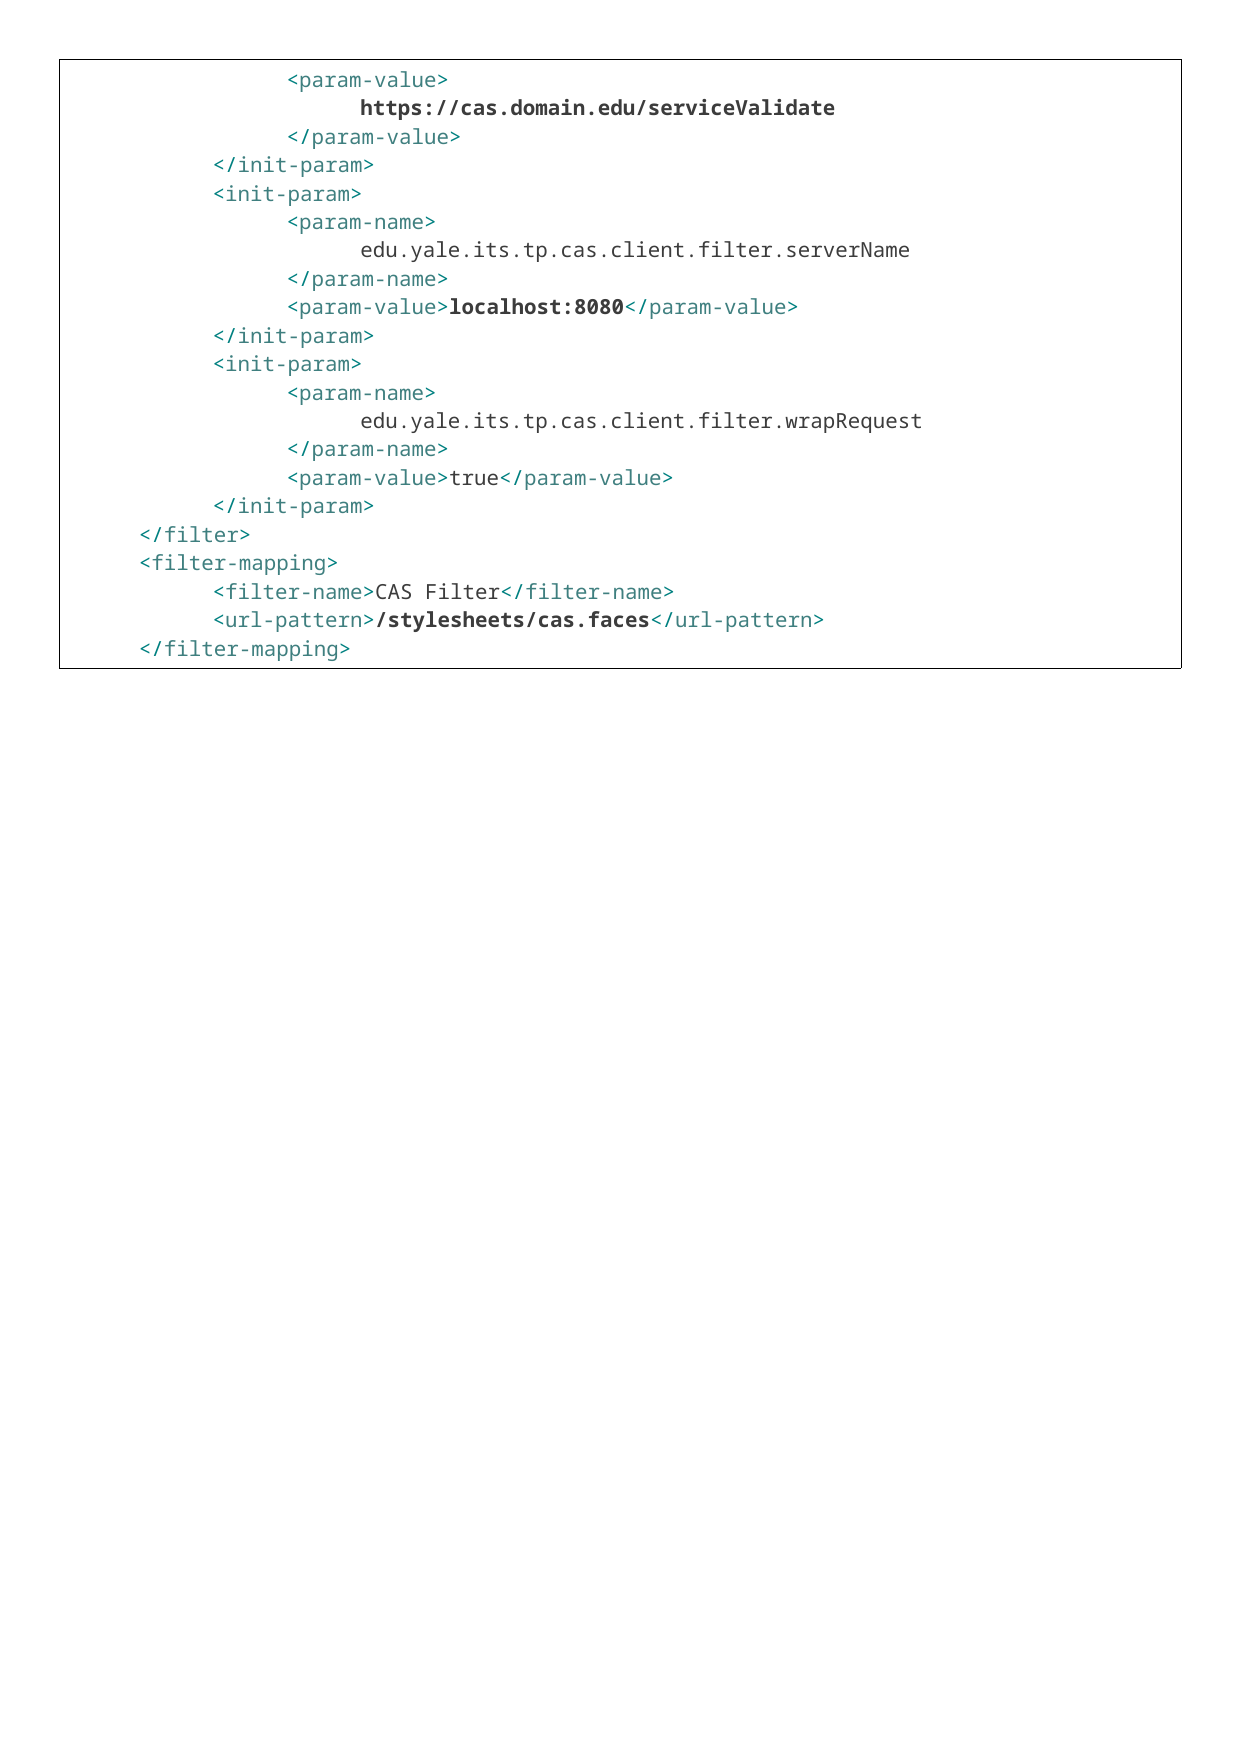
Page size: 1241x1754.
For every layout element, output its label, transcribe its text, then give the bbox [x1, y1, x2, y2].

table_header <param-value> https://cas.domain.edu/serviceValidate </param-value> </init-param> <init-param> <param-name> edu.yale.its.tp.cas.client.filter.serverName </param-name> <param-value>localhost:8080</param-value> </init-param> <init-param> <param-name> edu.yale.its.tp.cas.client.filter.wrapRequest </param-name> <param-value>true</param-value> </init-param> </filter> <filter-mapping> <filter-name>CAS Filter</filter-name> <url-pattern>/stylesheets/cas.faces</url-pattern> </filter-mapping> [60, 60, 1181, 668]
